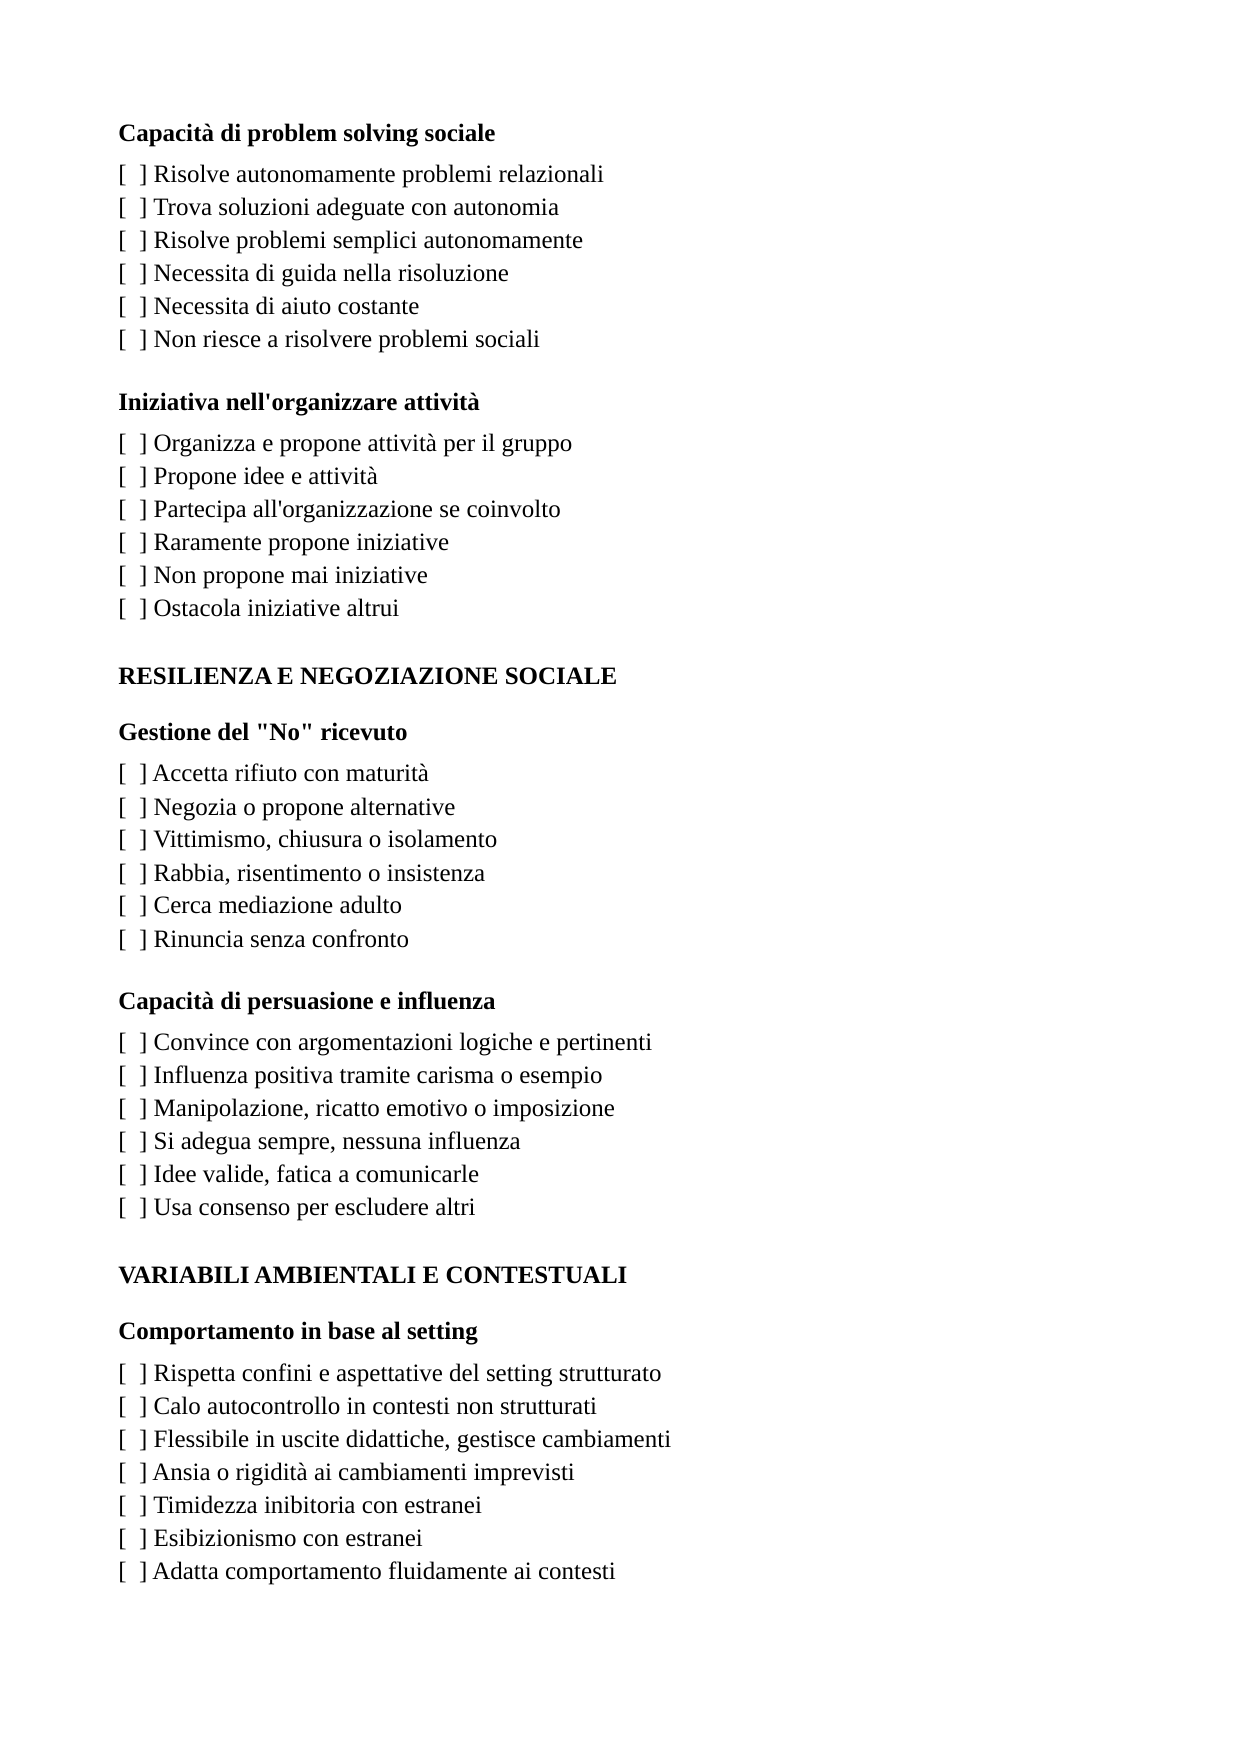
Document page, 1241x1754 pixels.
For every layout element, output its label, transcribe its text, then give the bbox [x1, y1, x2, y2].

text [ ] Manipolazione, ricatto emotivo o imposizione [118, 1093, 1122, 1122]
text [ ] Propone idee e attività [118, 461, 1122, 490]
text [ ] Organizza e propone attività per il gruppo [118, 428, 1122, 457]
text [ ] Si adegua sempre, nessuna influenza [118, 1126, 1122, 1155]
text [ ] Trova soluzioni adeguate con autonomia [118, 192, 1122, 221]
subtitle RESILIENZA E NEGOZIAZIONE SOCIALE [118, 661, 1122, 690]
text [ ] Vittimismo, chiusura o isolamento [118, 824, 1122, 853]
subtitle Gestione del "No" ricevuto [118, 717, 1122, 746]
text [ ] Rispetta confini e aspettative del setting strutturato [118, 1358, 1122, 1386]
text [ ] Non riesce a risolvere problemi sociali [118, 324, 1122, 353]
text [ ] Risolve autonomamente problemi relazionali [118, 159, 1122, 188]
text [ ] Accetta rifiuto con maturità [118, 758, 1122, 787]
text [ ] Risolve problemi semplici autonomamente [118, 225, 1122, 254]
text [ ] Usa consenso per escludere altri [118, 1192, 1122, 1221]
text [ ] Partecipa all'organizzazione se coinvolto [118, 494, 1122, 523]
text [ ] Calo autocontrollo in contesti non strutturati [118, 1391, 1122, 1419]
text [ ] Ansia o rigidità ai cambiamenti imprevisti [118, 1457, 1122, 1486]
text [ ] Cerca mediazione adulto [118, 891, 1122, 919]
text [ ] Adatta comportamento fluidamente ai contesti [118, 1556, 1122, 1584]
subtitle Iniziativa nell'organizzare attività [118, 387, 1122, 415]
text [ ] Necessita di guida nella risoluzione [118, 258, 1122, 287]
text [ ] Ostacola iniziative altrui [118, 593, 1122, 622]
text [ ] Rabbia, risentimento o insistenza [118, 858, 1122, 886]
text [ ] Convince con argomentazioni logiche e pertinenti [118, 1027, 1122, 1056]
text [ ] Timidezza inibitoria con estranei [118, 1490, 1122, 1518]
text [ ] Necessita di aiuto costante [118, 291, 1122, 320]
text [ ] Negozia o propone alternative [118, 792, 1122, 820]
text [ ] Raramente propone iniziative [118, 527, 1122, 556]
text [ ] Idee valide, fatica a comunicarle [118, 1159, 1122, 1188]
subtitle Capacità di problem solving sociale [118, 118, 1122, 147]
subtitle Comportamento in base al setting [118, 1316, 1122, 1345]
subtitle Capacità di persuasione e influenza [118, 986, 1122, 1014]
text [ ] Flessibile in uscite didattiche, gestisce cambiamenti [118, 1424, 1122, 1452]
text [ ] Influenza positiva tramite carisma o esempio [118, 1060, 1122, 1089]
subtitle VARIABILI AMBIENTALI E CONTESTUALI [118, 1261, 1122, 1289]
text [ ] Rinuncia senza confronto [118, 924, 1122, 952]
text [ ] Non propone mai iniziative [118, 560, 1122, 589]
text [ ] Esibizionismo con estranei [118, 1523, 1122, 1552]
